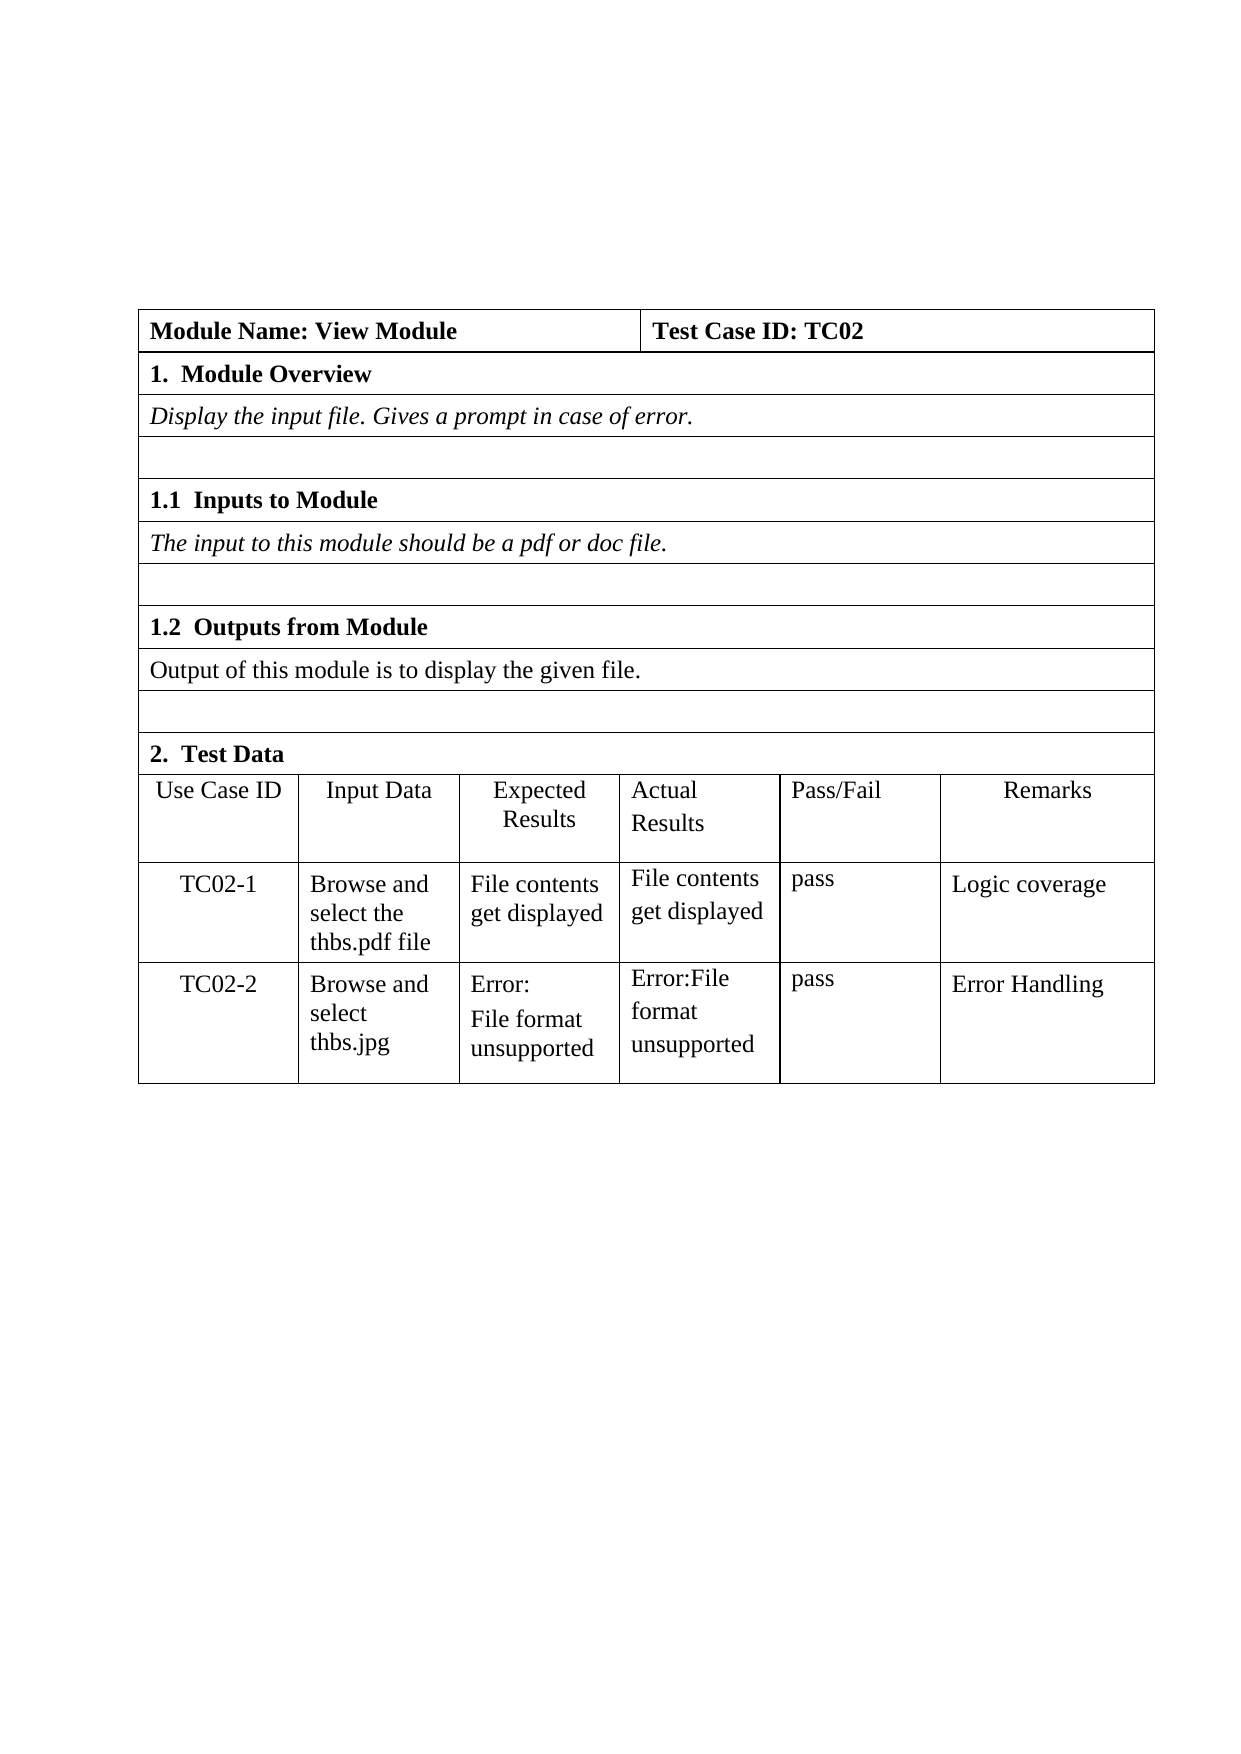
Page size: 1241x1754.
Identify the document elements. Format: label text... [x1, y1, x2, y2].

table_cell Error:File format unsupported [620, 963, 779, 1083]
table_cell Error: File format unsupported [460, 963, 619, 1083]
table_cell Browse and select thbs.jpg [299, 963, 459, 1083]
table_cell Expected Results [460, 775, 619, 862]
table_cell File contents get displayed [620, 863, 779, 962]
table_cell Actual Results [620, 775, 779, 862]
table_cell 1. Module Overview [139, 353, 1154, 394]
table_cell The input to this module should be a pdf or doc file. [139, 522, 1154, 563]
table_cell Browse and select the thbs.pdf file [299, 863, 459, 962]
table_cell Display the input file. Gives a prompt in case of error. [139, 395, 1154, 436]
table_cell 2. Test Data [139, 733, 1154, 774]
table_cell [139, 437, 1154, 478]
table_cell Pass/Fail [781, 775, 940, 862]
table_cell File contents get displayed [460, 863, 619, 962]
table_cell Input Data [299, 775, 459, 862]
table_cell Output of this module is to display the given file. [139, 649, 1154, 690]
table_cell [139, 691, 1154, 732]
table_header Module Name: View Module [139, 310, 640, 351]
table_cell TC02-1 [139, 863, 298, 962]
table_cell pass [781, 963, 940, 1083]
table_cell pass [781, 863, 940, 962]
table_header Test Case ID: TC02 [641, 310, 1154, 351]
table_cell Use Case ID [139, 775, 298, 862]
table_cell Logic coverage [941, 863, 1154, 962]
table_cell TC02-2 [139, 963, 298, 1083]
table_cell Remarks [941, 775, 1154, 862]
table_cell Error Handling [941, 963, 1154, 1083]
table_cell 1.1 Inputs to Module [139, 479, 1154, 521]
table_cell 1.2 Outputs from Module [139, 606, 1154, 647]
table_cell [139, 564, 1154, 605]
